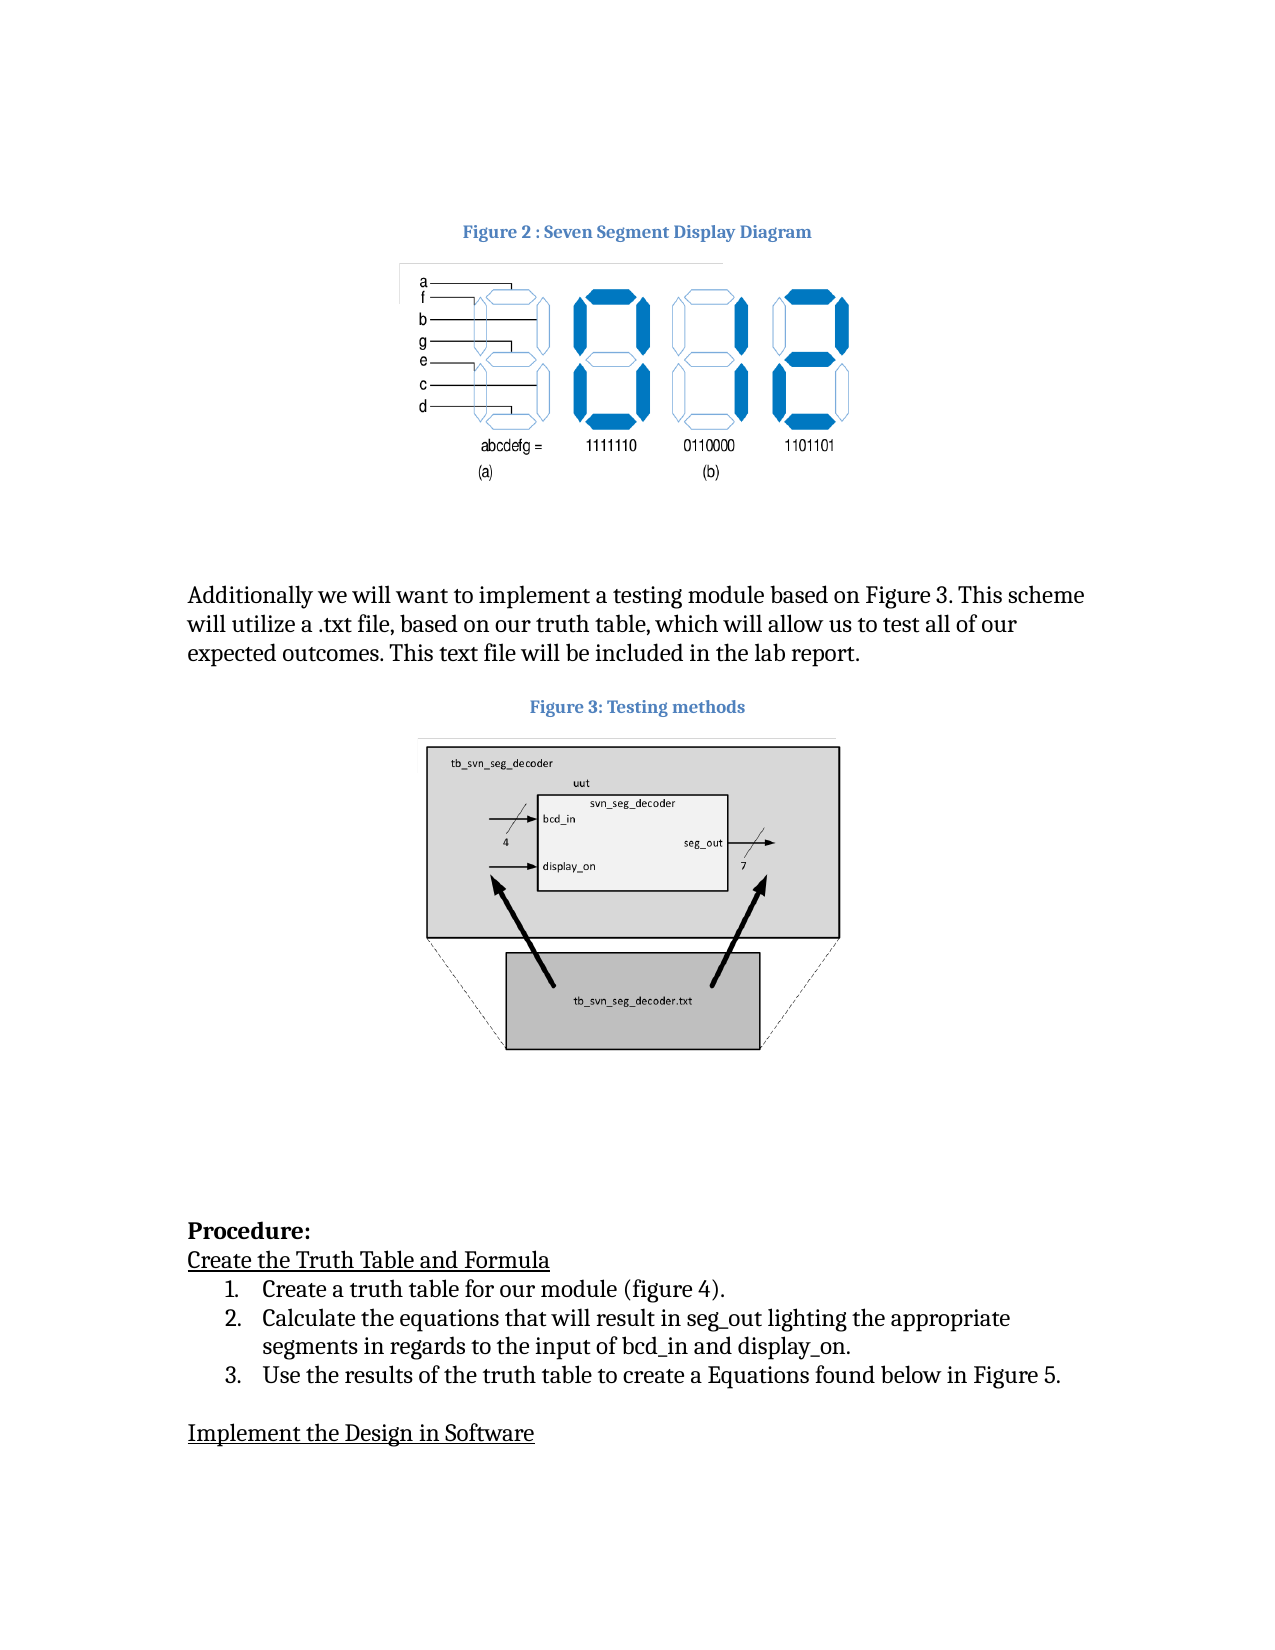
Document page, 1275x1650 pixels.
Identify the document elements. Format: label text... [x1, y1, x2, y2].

picture [399, 263, 876, 497]
text Additionally we will want to implement a testing module based on Figure 3. This scheme will utilize a .txt file, based on our truth table, which will allow us to test all of our expected outcomes. This text file will be included in the lab report. [187, 581, 1087, 668]
text Implement the Design in Software [187, 1390, 1087, 1447]
list Calculate the equations that will result in seg_out lighting the appropriate segments in regards to the input of bcd_in and display_on. [225, 1303, 1087, 1361]
text Create the Truth Table and Formula [187, 1246, 1087, 1275]
list Use the results of the truth table to create a Equations found below in Figure 5. [225, 1361, 1087, 1390]
text Figure 2 : Seven Segment Display Diagram [187, 221, 1087, 243]
text Figure 3: Testing methods [187, 696, 1087, 718]
picture [417, 738, 858, 1060]
text Procedure: [187, 1217, 1087, 1246]
list Create a truth table for our module (figure 4). [225, 1275, 1087, 1303]
